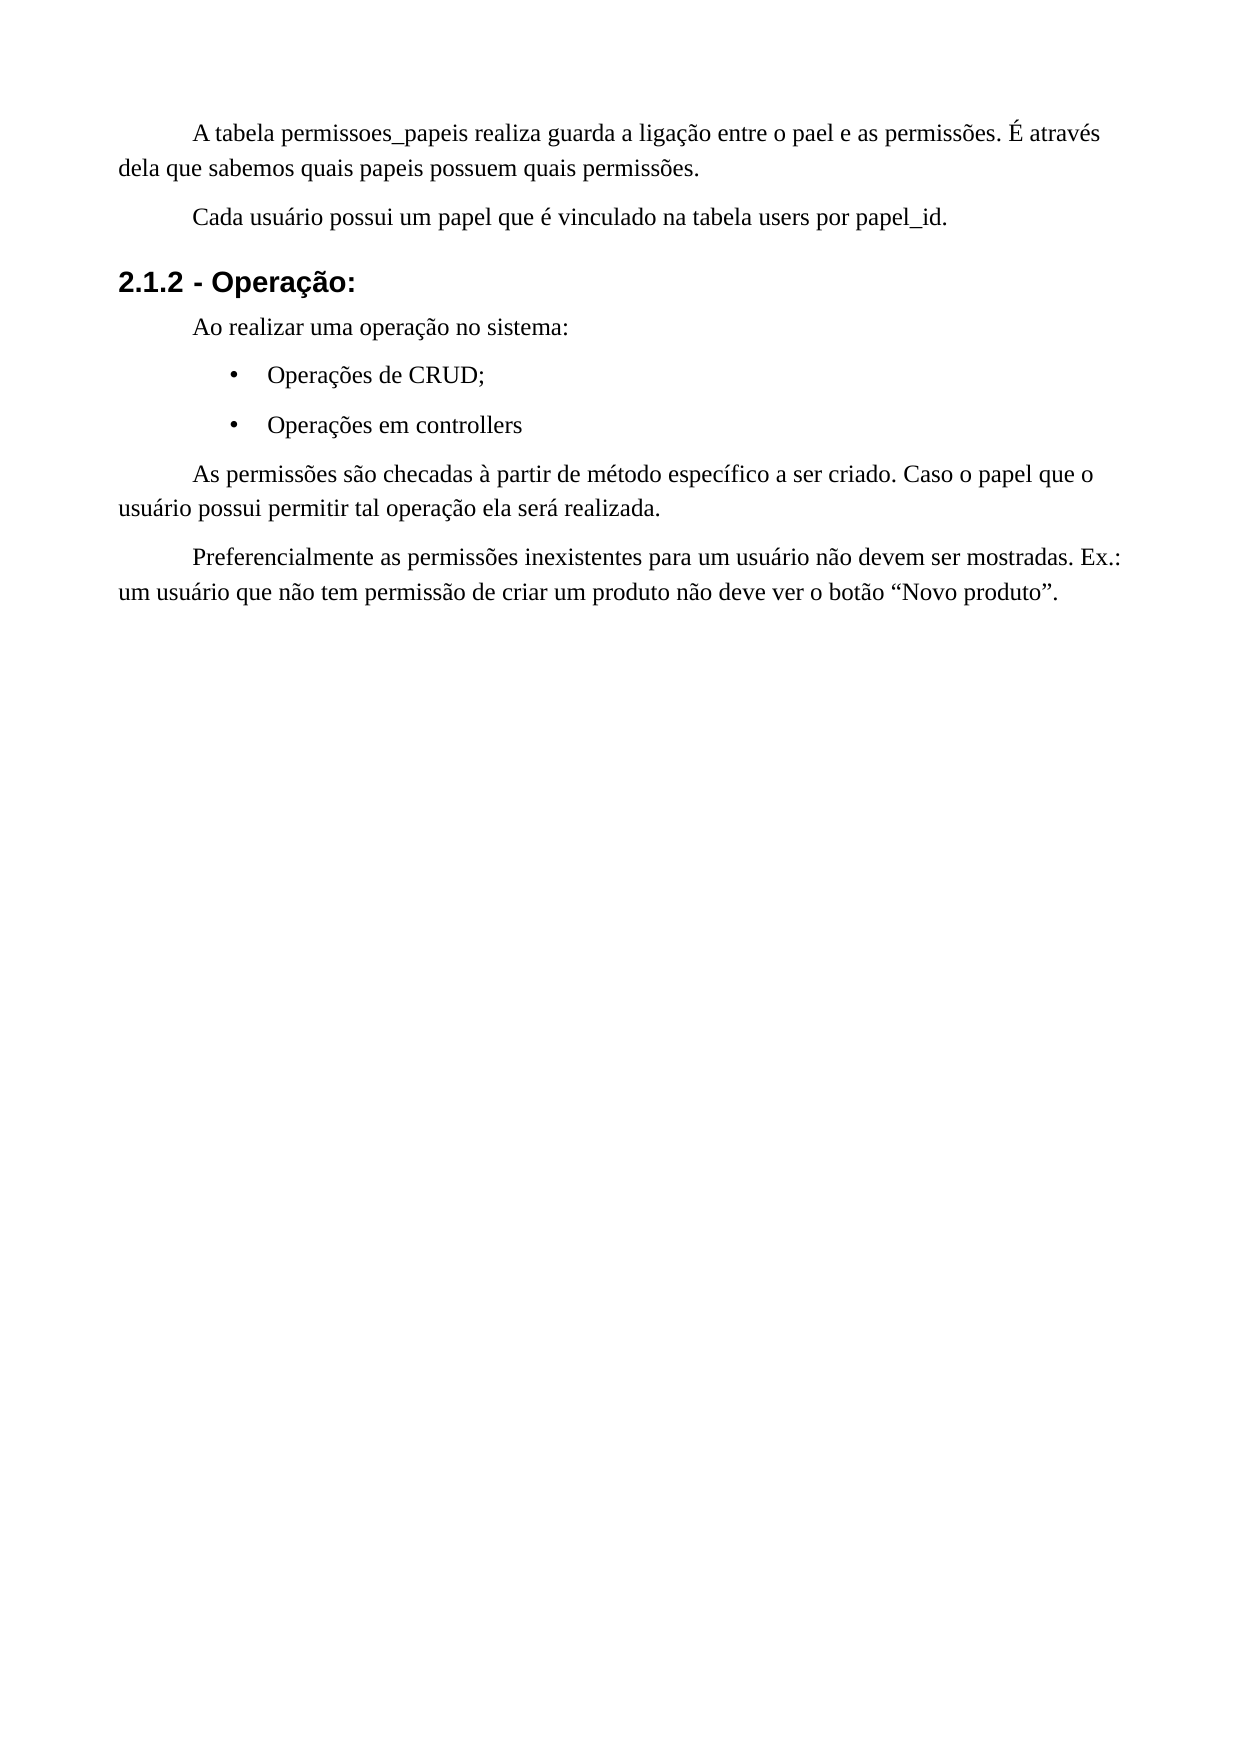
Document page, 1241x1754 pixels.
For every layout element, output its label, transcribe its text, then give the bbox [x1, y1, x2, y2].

subtitle - Operação: [118, 265, 1122, 299]
list Operações de CRUD; [229, 361, 1122, 389]
text Ao realizar uma operação no sistema: [118, 312, 1122, 340]
text A tabela permissoes_papeis realiza guarda a ligação entre o pael e as permissões. É através dela que sabemos quais papeis possuem quais permissões. [118, 118, 1122, 181]
list Operações em controllers [229, 410, 1122, 438]
text As permissões são checadas à partir de método específico a ser criado. Caso o papel que o usuário possui permitir tal operação ela será realizada. [118, 459, 1122, 522]
text Cada usuário possui um papel que é vinculado na tabela users por papel_id. [118, 202, 1122, 230]
text Preferencialmente as permissões inexistentes para um usuário não devem ser mostradas. Ex.: um usuário que não tem permissão de criar um produto não deve ver o botão “Novo produto”. [118, 542, 1122, 606]
